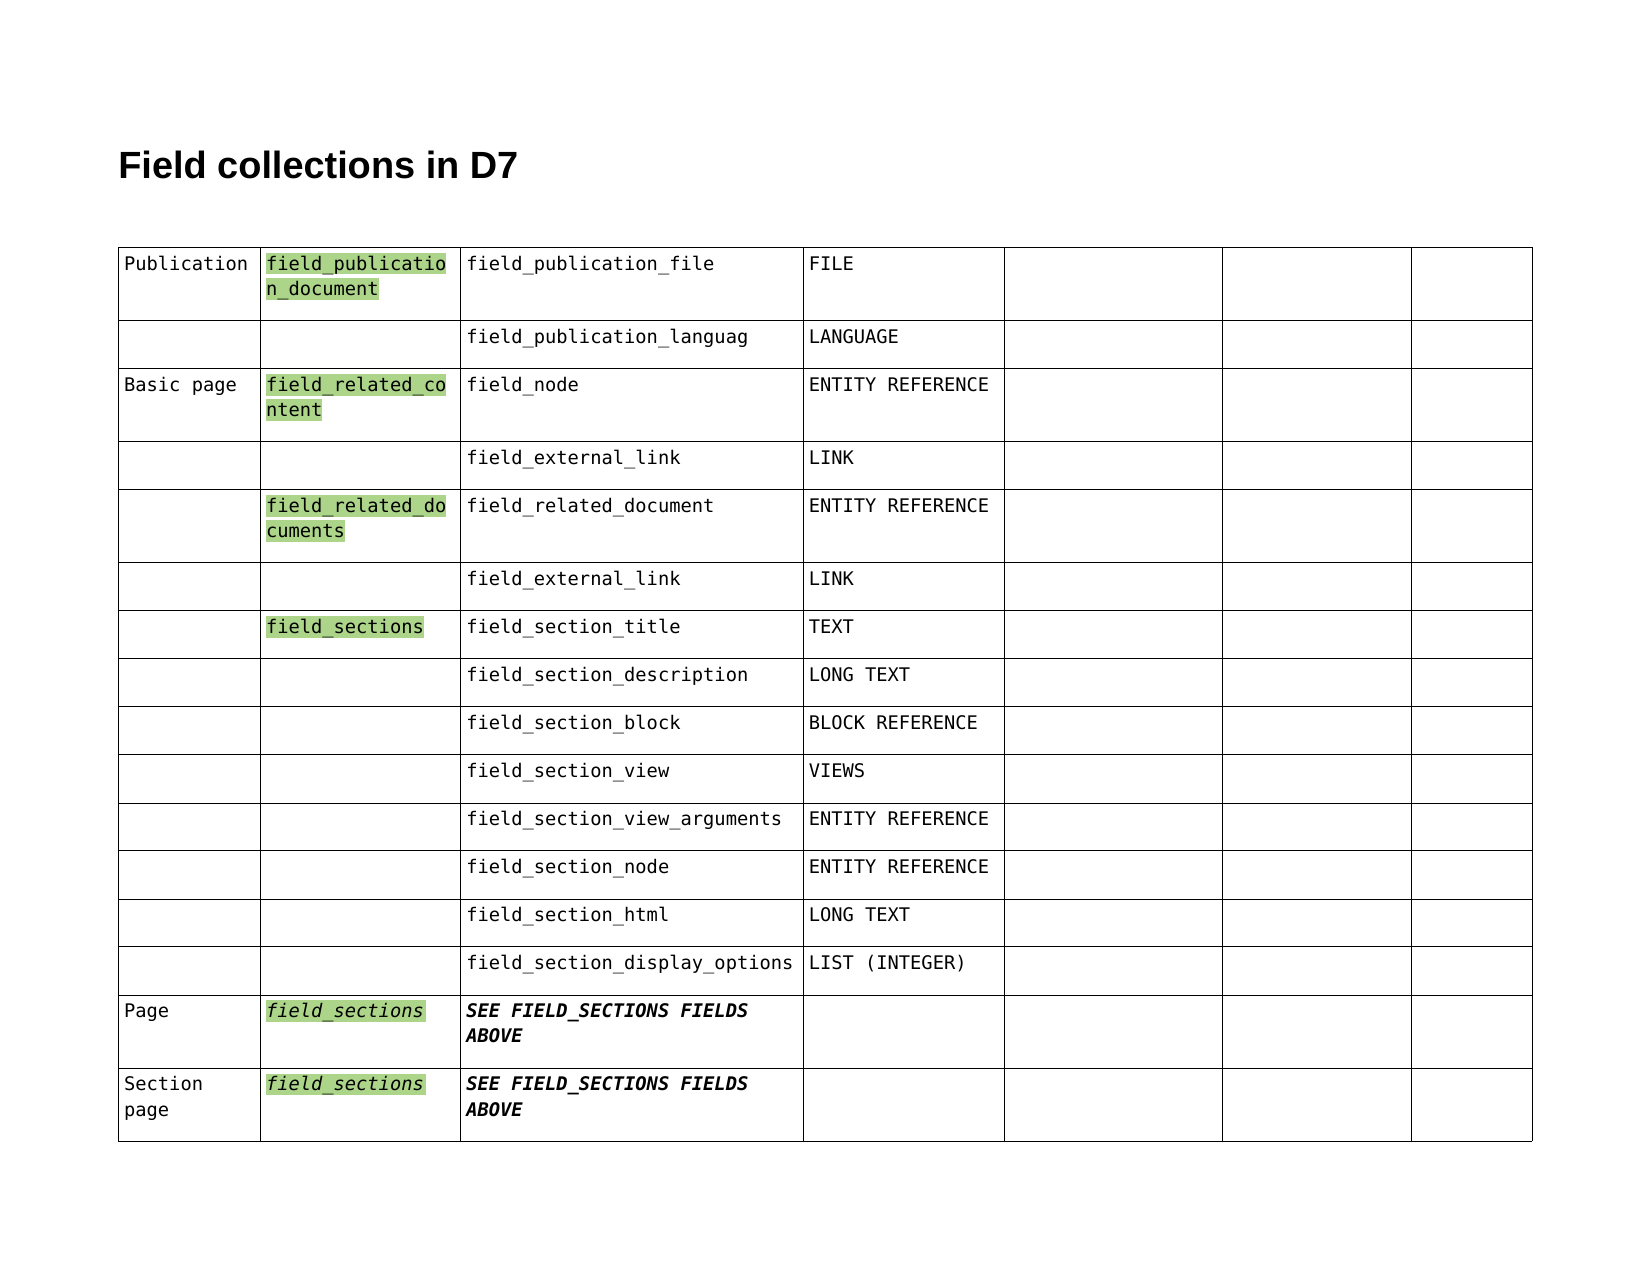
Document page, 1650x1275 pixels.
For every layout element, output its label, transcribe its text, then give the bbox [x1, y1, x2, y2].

table_cell field_external_link [461, 563, 803, 610]
table_cell field_related_documents [261, 490, 460, 562]
table_cell [1412, 707, 1532, 754]
table_cell LIST (INTEGER) [804, 947, 1004, 994]
table_cell [261, 851, 460, 898]
table_cell field_external_link [461, 442, 803, 489]
table_cell [1223, 490, 1411, 562]
table_cell [1412, 996, 1532, 1068]
table_cell [261, 804, 460, 850]
table_cell LINK [804, 442, 1004, 489]
table_cell [1223, 611, 1411, 658]
table_header [1223, 248, 1411, 320]
table_cell field_section_description [461, 659, 803, 706]
table_header field_publication_document [261, 248, 460, 320]
table_cell [261, 755, 460, 802]
table_cell [1005, 947, 1222, 994]
table_cell field_section_title [461, 611, 803, 658]
table_cell field_sections [261, 1069, 460, 1141]
table_cell field_section_display_options [461, 947, 803, 994]
table_cell [119, 442, 260, 489]
table_cell [119, 321, 260, 368]
table_cell [1005, 563, 1222, 610]
table_cell field_section_html [461, 900, 803, 946]
table_cell [261, 947, 460, 994]
table_cell ENTITY REFERENCE [804, 369, 1004, 441]
table_cell SEE FIELD_SECTIONS FIELDS ABOVE [461, 1069, 803, 1141]
table_cell field_sections [261, 996, 460, 1068]
table_cell field_related_document [461, 490, 803, 562]
table_cell [1005, 321, 1222, 368]
table_cell Basic page [119, 369, 260, 441]
table_cell [119, 947, 260, 994]
table_cell field_node [461, 369, 803, 441]
table_cell field_section_view [461, 755, 803, 802]
table_cell [119, 707, 260, 754]
table_cell [1412, 851, 1532, 898]
table_cell [1412, 369, 1532, 441]
table_cell [261, 321, 460, 368]
table_cell [1223, 369, 1411, 441]
table_cell [1005, 1069, 1222, 1141]
table_cell [119, 900, 260, 946]
table_cell [119, 755, 260, 802]
table_header FILE [804, 248, 1004, 320]
table_cell [1005, 900, 1222, 946]
table_cell field_sections [261, 611, 460, 658]
table_cell [119, 563, 260, 610]
table_cell LONG TEXT [804, 900, 1004, 946]
table_cell field_section_view_arguments [461, 804, 803, 850]
table_cell [1223, 707, 1411, 754]
table_cell [1223, 659, 1411, 706]
table_cell [261, 900, 460, 946]
table_cell [1223, 755, 1411, 802]
table_cell LINK [804, 563, 1004, 610]
table_cell [1223, 563, 1411, 610]
table_cell [119, 490, 260, 562]
table_cell [1412, 1069, 1532, 1141]
table_cell field_section_node [461, 851, 803, 898]
table_cell [1223, 947, 1411, 994]
table_cell [1005, 707, 1222, 754]
table_cell [804, 1069, 1004, 1141]
table_cell [1412, 947, 1532, 994]
table_cell [1412, 442, 1532, 489]
table_cell Page [119, 996, 260, 1068]
table_cell [1005, 851, 1222, 898]
table_cell [119, 659, 260, 706]
table_cell [119, 851, 260, 898]
table_cell ENTITY REFERENCE [804, 804, 1004, 850]
table_header Publication [119, 248, 260, 320]
table_cell [119, 804, 260, 850]
table_cell SEE FIELD_SECTIONS FIELDS ABOVE [461, 996, 803, 1068]
table_cell LANGUAGE [804, 321, 1004, 368]
table_cell [1412, 321, 1532, 368]
table_cell [261, 563, 460, 610]
table_cell [1412, 611, 1532, 658]
table_cell [1005, 659, 1222, 706]
table_cell [1412, 755, 1532, 802]
table_cell [804, 996, 1004, 1068]
table_cell [261, 442, 460, 489]
table_cell field_related_content [261, 369, 460, 441]
subtitle Field collections in D7 [118, 143, 1532, 187]
table_cell [1005, 490, 1222, 562]
table_cell [1223, 900, 1411, 946]
table_cell TEXT [804, 611, 1004, 658]
table_cell ENTITY REFERENCE [804, 490, 1004, 562]
table_cell [119, 611, 260, 658]
table_cell VIEWS [804, 755, 1004, 802]
table_cell BLOCK REFERENCE [804, 707, 1004, 754]
table_header field_publication_file [461, 248, 803, 320]
table_cell ENTITY REFERENCE [804, 851, 1004, 898]
table_cell [1005, 369, 1222, 441]
table_cell field_publication_languag [461, 321, 803, 368]
table_cell [1005, 996, 1222, 1068]
table_cell [1223, 442, 1411, 489]
table_cell LONG TEXT [804, 659, 1004, 706]
table_cell [1412, 900, 1532, 946]
table_cell [1005, 804, 1222, 850]
table_cell [1005, 755, 1222, 802]
table_header [1005, 248, 1222, 320]
table_cell [1412, 659, 1532, 706]
table_cell [1223, 996, 1411, 1068]
table_cell [261, 659, 460, 706]
table_cell [1223, 1069, 1411, 1141]
table_cell [1412, 563, 1532, 610]
table_cell [1223, 321, 1411, 368]
table_cell [1005, 442, 1222, 489]
table_cell [1223, 804, 1411, 850]
table_cell field_section_block [461, 707, 803, 754]
table_cell [1412, 804, 1532, 850]
table_cell Section page [119, 1069, 260, 1141]
table_cell [1005, 611, 1222, 658]
table_header [1412, 248, 1532, 320]
table_cell [1412, 490, 1532, 562]
table_cell [1223, 851, 1411, 898]
table_cell [261, 707, 460, 754]
